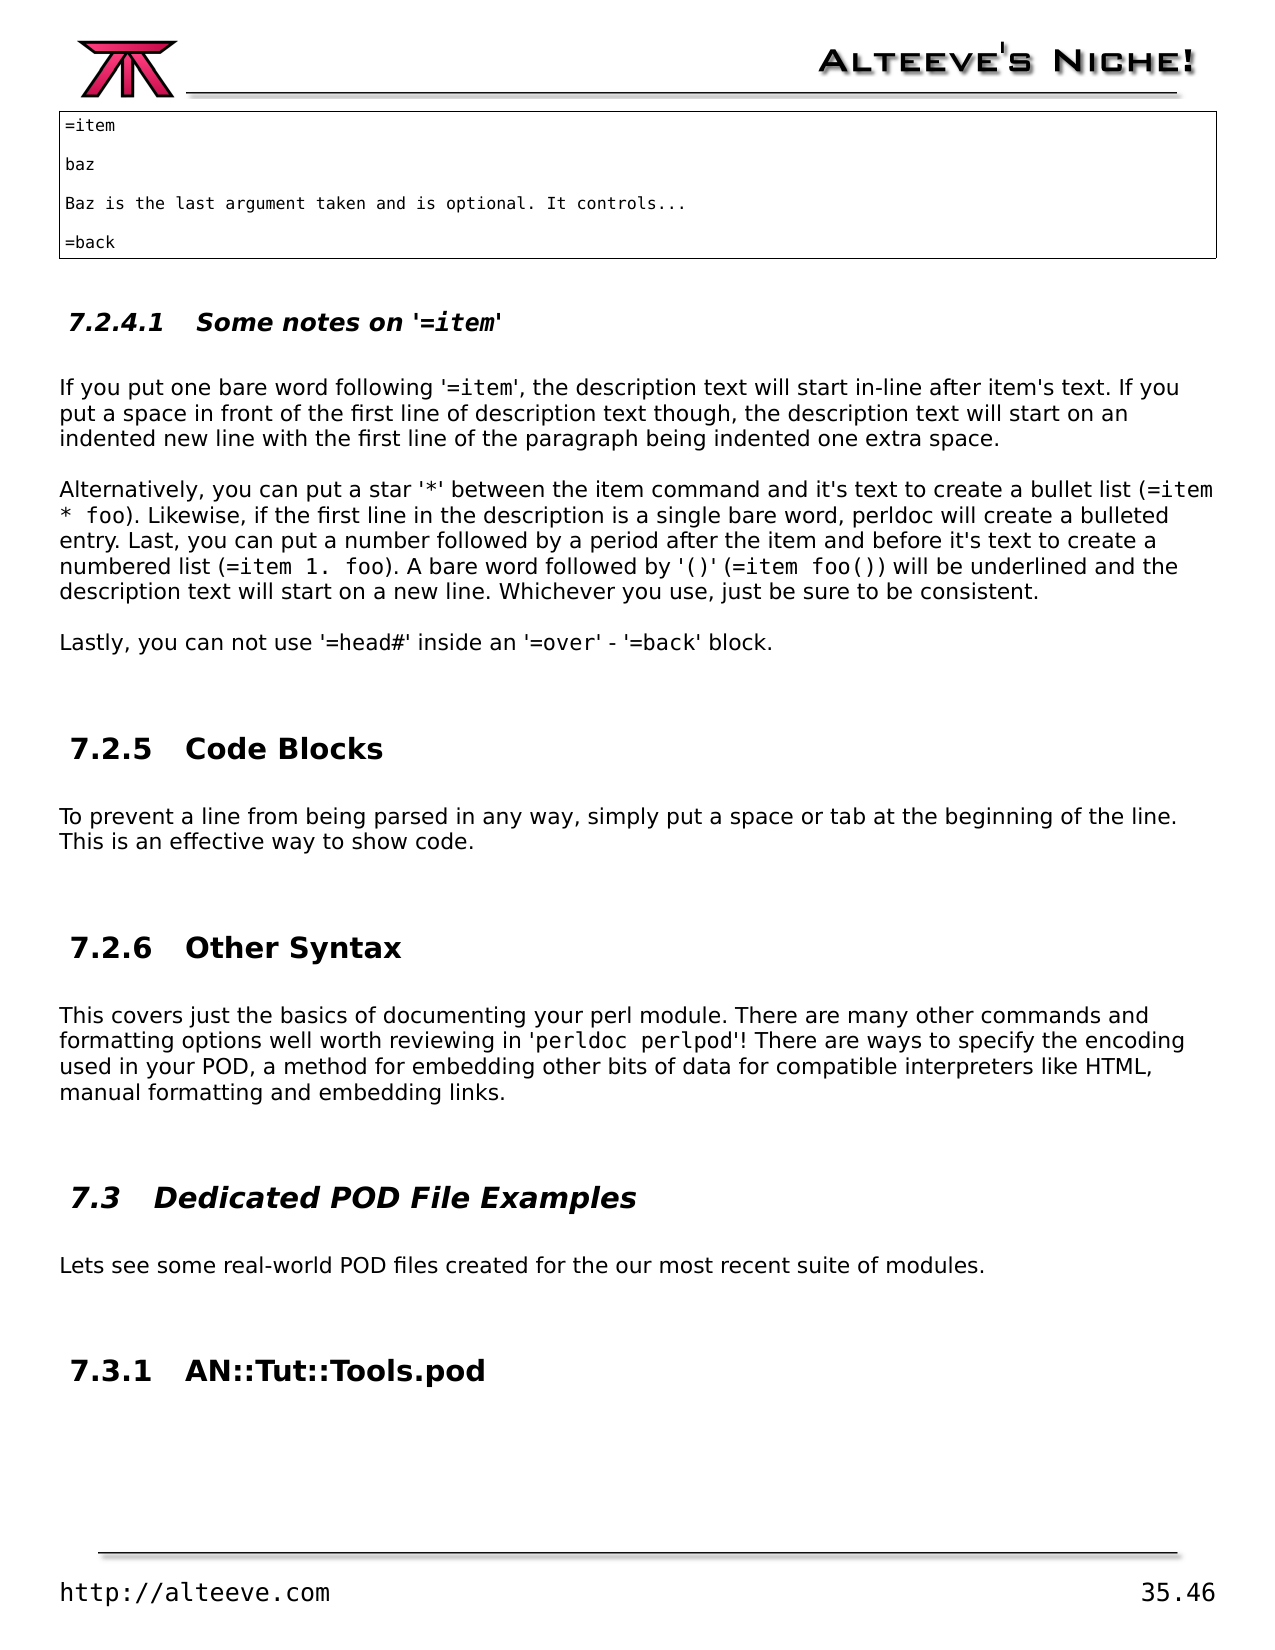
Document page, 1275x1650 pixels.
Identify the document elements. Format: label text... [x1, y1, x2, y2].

picture [76, 39, 1199, 99]
text Lets see some real-world POD files created for the our most recent suite of modules. [59, 1253, 1216, 1279]
subtitle Some notes on '=item' [59, 308, 1216, 337]
text Alternatively, you can put a star '*' between the item command and it's text to create a bullet list (=item * foo). Likewise, if the first line in the description is a single bare word, perldoc will create a bulleted entry. Last, you can put a number followed by a period after the item and before it's text to create a numbered list (=item 1. foo). A bare word followed by '()' (=item foo()) will be underlined and the description text will start on a new line. Whichever you use, just be sure to be consistent. [59, 477, 1216, 605]
subtitle Code Blocks [59, 732, 1216, 766]
subtitle Dedicated POD File Examples [59, 1181, 1216, 1215]
table_header =item baz Baz is the last argument taken and is optional. It controls... =back [60, 112, 1216, 258]
picture [76, 1545, 1199, 1589]
text This covers just the basics of documenting your perl module. There are many other commands and formatting options well worth reviewing in 'perldoc perlpod'! There are ways to specify the encoding used in your POD, a method for embedding other bits of data for compatible interpreters like HTML, manual formatting and embedding links. [59, 1003, 1216, 1105]
text If you put one bare word following '=item', the description text will start in-line after item's text. If you put a space in front of the first line of description text though, the description text will start on an indented new line with the first line of the paragraph being indented one extra space. [59, 375, 1216, 452]
subtitle Other Syntax [59, 931, 1216, 965]
text To prevent a line from being parsed in any way, simply put a space or tab at the beginning of the line. This is an effective way to show code. [59, 804, 1216, 855]
text Lastly, you can not use '=head#' inside an '=over' - '=back' block. [59, 630, 1216, 656]
subtitle AN::Tut::Tools.pod [59, 1355, 1216, 1389]
